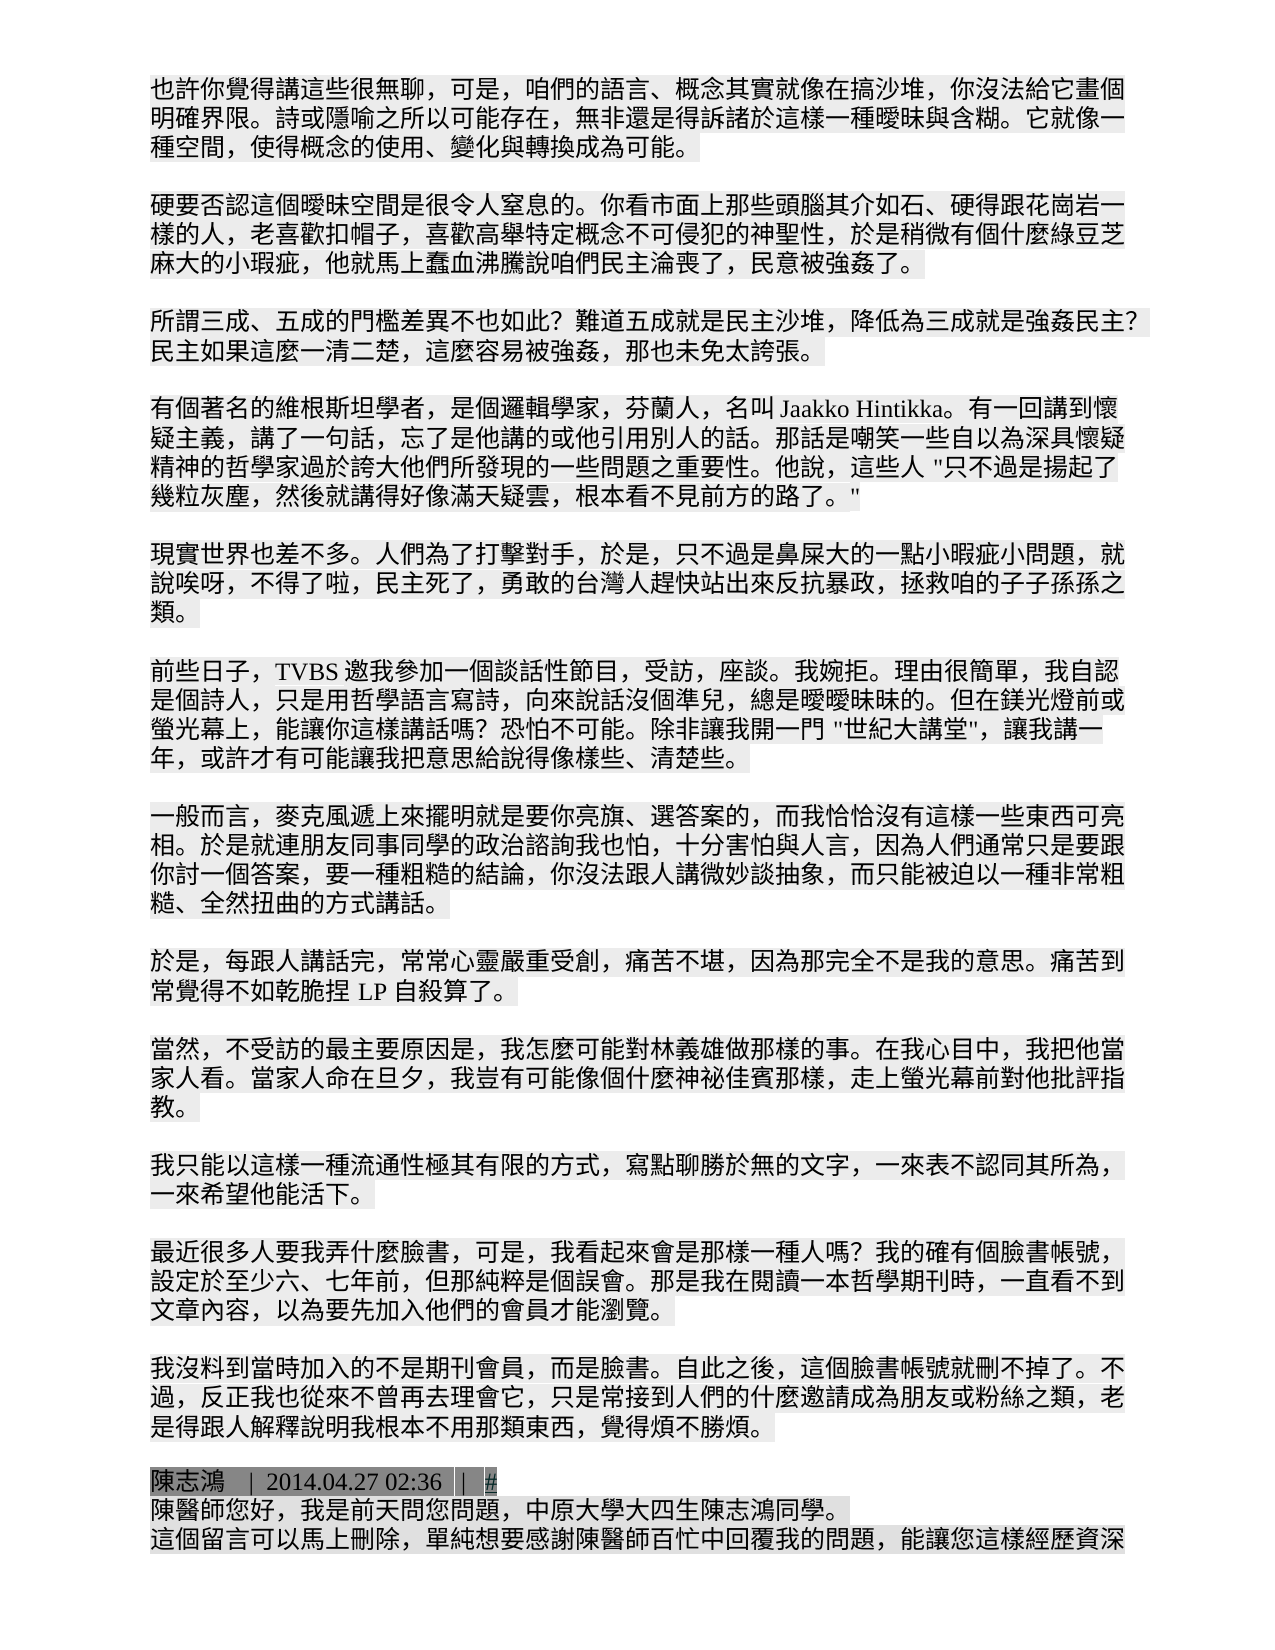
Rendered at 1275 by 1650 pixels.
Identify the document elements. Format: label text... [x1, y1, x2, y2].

text 陳醫師您好，我是前天問您問題，中原大學大四生陳志鴻同學。 這個留言可以馬上刪除，單純想要感謝陳醫師百忙中回覆我的問題，能讓您這樣經歷資深 [150, 1496, 1125, 1554]
text 陳志鴻 | 2014.04.27 02:36 | # [150, 1467, 1125, 1496]
text 剛出國念書時，參加學校一個組成份子相當曖眛含糊的哲學小組，是個年輕女老師主持。這小組不談別的，專門就是研究曖昧含糊（vagueness）。成員除了哲學本科外，也有數學、法律系的師生。 人不多，原本二十幾個，也許越討論越含糊，人也隨之越來越少，最後只剩四個。於是我就有點緊張了，趕緊也溜之大吉，因為我怕下回來參加會只剩我和女老師談 "曖眛" 就很尷尬了。 vagueness意思很簡單，比方說，二十五人自然可以說是一個小組，若少個三、五人也不礙事，當然還是個小組。“小組 ”這個概念究竟應該幾人才算，並沒有個明確界限(boundary)。 可是，萬一哪天膨脹到25萬人或萎縮到只剩下董事長一人自言自語，這時還稱不稱得上小組，自然相當可疑。可是，在極端狀況發生之前，何謂小組是很曖昧模糊的。 比方說你去海邊玩堆沙堆。風一來，吹走了幾粒沙，你依然篤定，自己對自己說："嗯，沙堆還在，不礙事。" 話才剛說完，又來了一陣風，又吹走了幾粒沙，於是你又告訴自己說："免驚，勇敢的沙堆還在。" 可是，如此一陣又一陣的風，終究會有個時候你會開始懷疑，就剩這幾粒沙了，這還能算是個沙堆嗎？ 問題是，你始終沒法找出從 "沙堆" 變成 "不是沙堆" 的那個明確臨界點。 也許你覺得講這些很無聊，可是，咱們的語言、概念其實就像在搞沙堆，你沒法給它畫個明確界限。詩或隱喻之所以可能存在，無非還是得訴諸於這樣一種曖昧與含糊。它就像一種空間，使得概念的使用、變化與轉換成為可能。 硬要否認這個曖昧空間是很令人窒息的。你看市面上那些頭腦其介如石、硬得跟花崗岩一樣的人，老喜歡扣帽子，喜歡高舉特定概念不可侵犯的神聖性，於是稍微有個什麼綠豆芝麻大的小瑕疵，他就馬上蠢血沸騰說咱們民主淪喪了，民意被強姦了。 所謂三成、五成的門檻差異不也如此？難道五成就是民主沙堆，降低為三成就是強姦民主？民主如果這麼一清二楚，這麼容易被強姦，那也未免太誇張。 有個著名的維根斯坦學者，是個邏輯學家，芬蘭人，名叫Jaakko Hintikka。有一回講到懷疑主義，講了一句話，忘了是他講的或他引用別人的話。那話是嘲笑一些自以為深具懷疑精神的哲學家過於誇大他們所發現的一些問題之重要性。他說，這些人 "只不過是揚起了幾粒灰塵，然後就講得好像滿天疑雲，根本看不見前方的路了。" 現實世界也差不多。人們為了打擊對手，於是，只不過是鼻屎大的一點小暇疵小問題，就說唉呀，不得了啦，民主死了，勇敢的台灣人趕快站出來反抗暴政，拯救咱的子子孫孫之類。 前些日子，TVBS邀我參加一個談話性節目，受訪，座談。我婉拒。理由很簡單，我自認是個詩人，只是用哲學語言寫詩，向來說話沒個準兒，總是曖曖昧昧的。但在鎂光燈前或螢光幕上，能讓你這樣講話嗎？恐怕不可能。除非讓我開一門 "世紀大講堂"，讓我講一年，或許才有可能讓我把意思給說得像樣些、清楚些。 一般而言，麥克風遞上來擺明就是要你亮旗、選答案的，而我恰恰沒有這樣一些東西可亮相。於是就連朋友同事同學的政治諮詢我也怕，十分害怕與人言，因為人們通常只是要跟你討一個答案，要一種粗糙的結論，你沒法跟人講微妙談抽象，而只能被迫以一種非常粗糙、全然扭曲的方式講話。 於是，每跟人講話完，常常心靈嚴重受創，痛苦不堪，因為那完全不是我的意思。痛苦到常覺得不如乾脆捏 LP 自殺算了。 當然，不受訪的最主要原因是，我怎麼可能對林義雄做那樣的事。在我心目中，我把他當家人看。當家人命在旦夕，我豈有可能像個什麼神祕佳賓那樣，走上螢光幕前對他批評指教。 我只能以這樣一種流通性極其有限的方式，寫點聊勝於無的文字，一來表不認同其所為，一來希望他能活下。 最近很多人要我弄什麼臉書，可是，我看起來會是那樣一種人嗎？我的確有個臉書帳號，設定於至少六、七年前，但那純粹是個誤會。那是我在閱讀一本哲學期刊時，一直看不到文章內容，以為要先加入他們的會員才能瀏覽。 我沒料到當時加入的不是期刊會員，而是臉書。自此之後，這個臉書帳號就刪不掉了。不過，反正我也從來不曾再去理會它，只是常接到人們的什麼邀請成為朋友或粉絲之類，老是得跟人解釋說明我根本不用那類東西，覺得煩不勝煩。 [150, 75, 1125, 1442]
